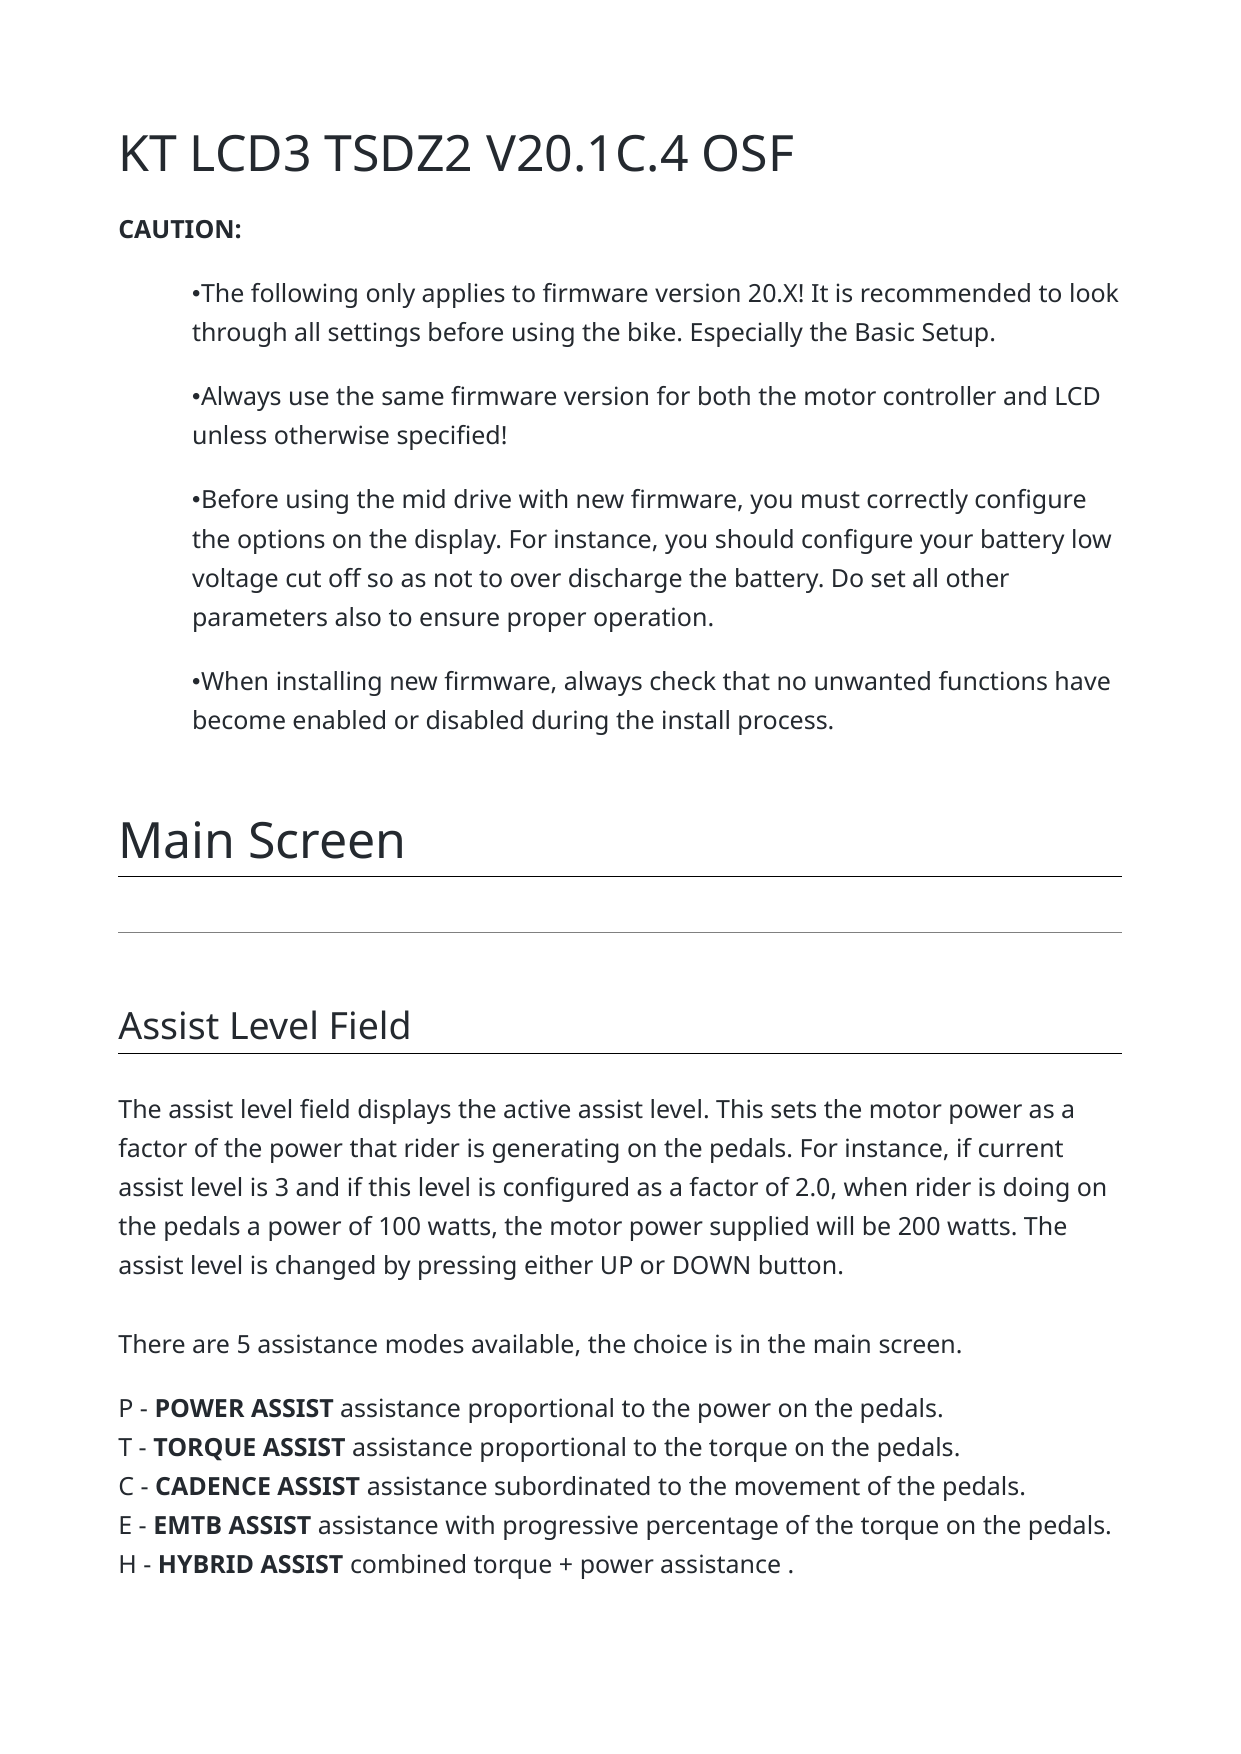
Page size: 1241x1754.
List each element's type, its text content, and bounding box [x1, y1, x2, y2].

subtitle KT LCD3 TSDZ2 V20.1C.4 OSF [118, 118, 1122, 186]
list Always use the same firmware version for both the motor controller and LCD unless otherwise specified! [118, 379, 1122, 452]
text The assist level field displays the active assist level. This sets the motor power as a factor of the power that rider is generating on the pedals. For instance, if current assist level is 3 and if this level is configured as a factor of 2.0, when rider is doing on the pedals a power of 100 watts, the motor power supplied will be 200 watts. The assist level is changed by pressing either UP or DOWN button. There are 5 assistance modes available, the choice is in the main screen. [118, 1091, 1122, 1360]
text P - POWER ASSIST assistance proportional to the power on the pedals. T - TORQUE ASSIST assistance proportional to the torque on the pedals. C - CADENCE ASSIST assistance subordinated to the movement of the pedals. E - EMTB ASSIST assistance with progressive percentage of the torque on the pedals. H - HYBRID ASSIST combined torque + power assistance . [118, 1390, 1122, 1581]
subtitle Main Screen [118, 804, 1122, 876]
text CAUTION: [118, 211, 1122, 245]
list When installing new firmware, always check that no unwanted functions have become enabled or disabled during the install process. [118, 664, 1122, 737]
list Before using the mid drive with new firmware, you must correctly configure the options on the display. For instance, you should configure your battery low voltage cut off so as not to over discharge the battery. Do set all other parameters also to ensure proper operation. [118, 482, 1122, 634]
subtitle Assist Level Field [118, 999, 1122, 1053]
list The following only applies to firmware version 20.X! It is recommended to look through all settings before using the bike. Especially the Basic Setup. [118, 275, 1122, 349]
